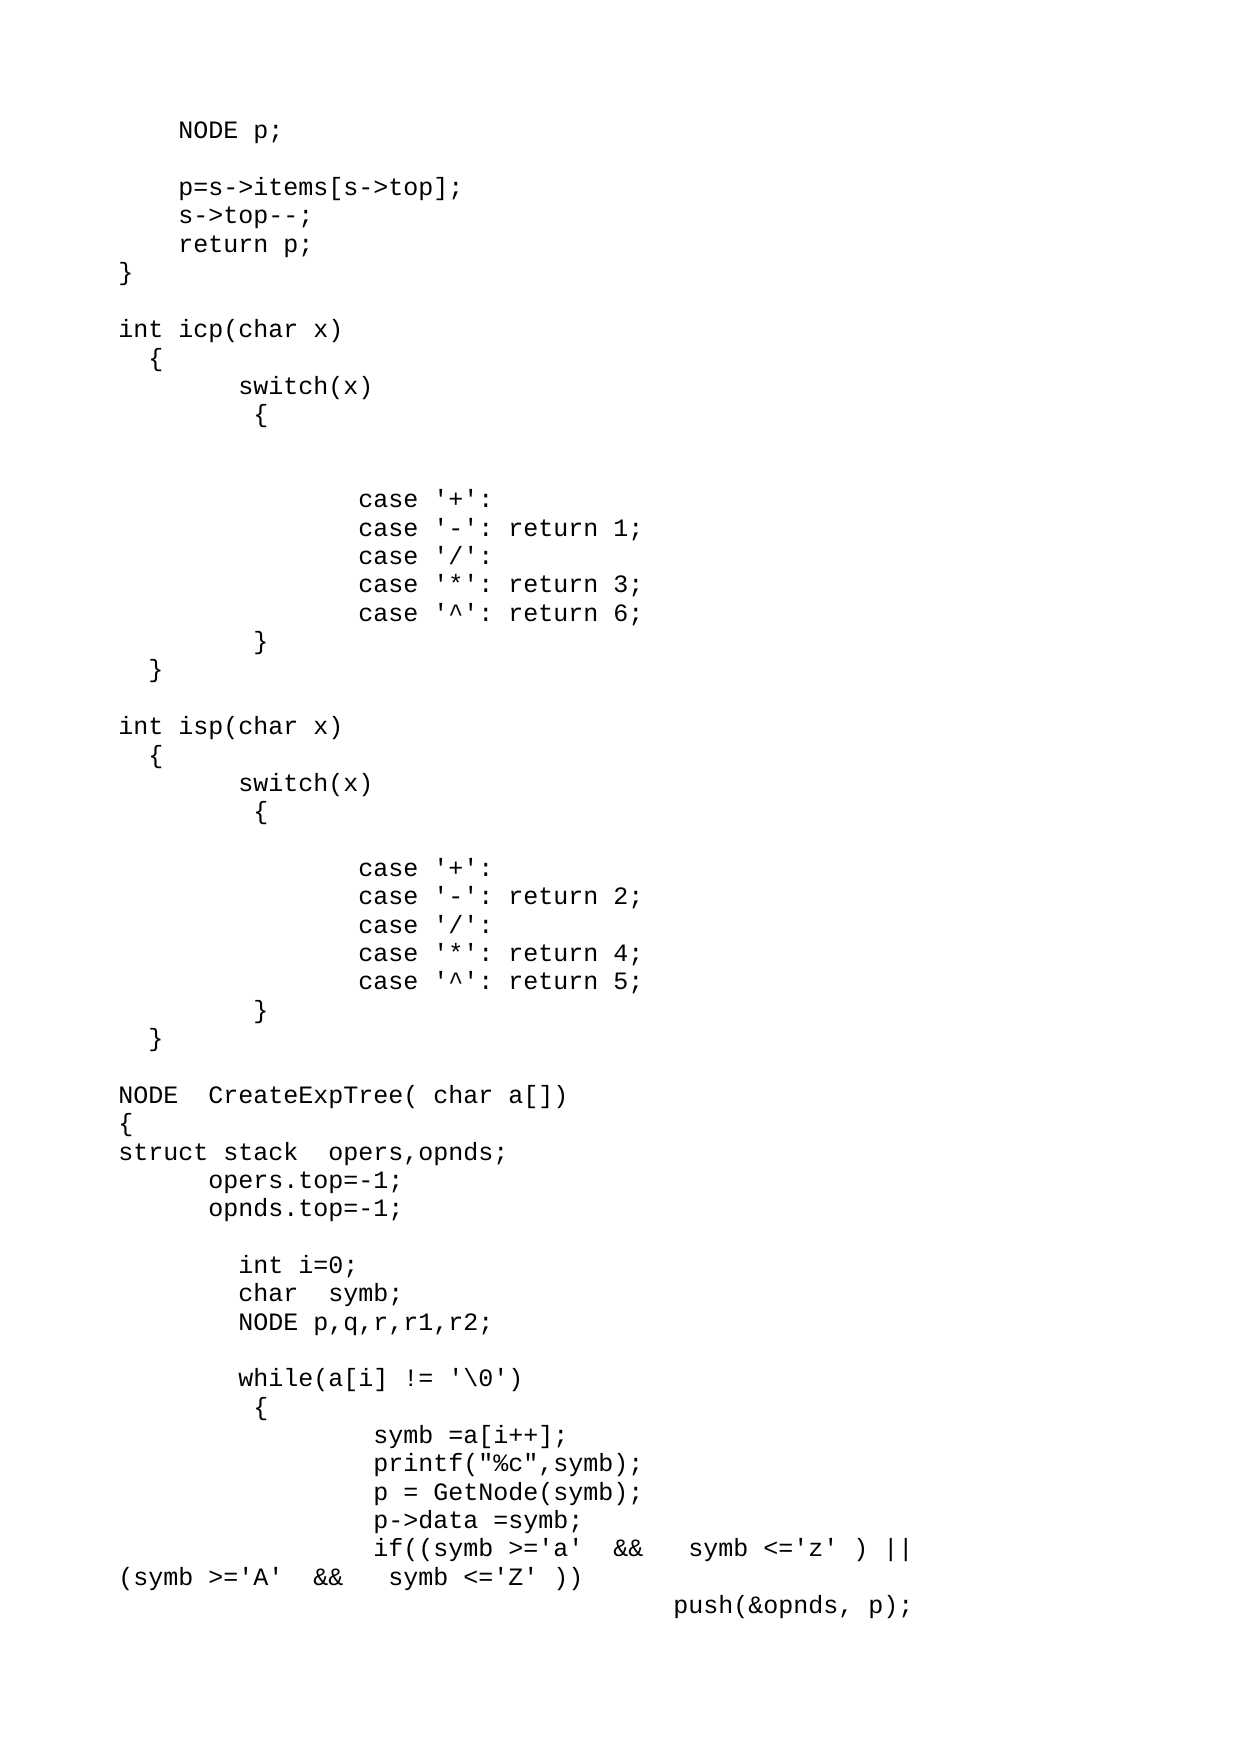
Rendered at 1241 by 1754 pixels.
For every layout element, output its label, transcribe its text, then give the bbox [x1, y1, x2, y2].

text } [118, 997, 1122, 1026]
text return p; [118, 231, 1122, 260]
text switch(x) [118, 373, 1122, 402]
text NODE p; [118, 118, 1122, 146]
text { [118, 742, 1122, 771]
text case '*': return 3; [118, 572, 1122, 600]
text } [118, 657, 1122, 685]
text struct stack opers,opnds; [118, 1139, 1122, 1168]
text switch(x) [118, 771, 1122, 799]
text { [118, 345, 1122, 373]
text (symb >='A' && symb <='Z' )) [118, 1564, 1122, 1593]
text while(a[i] != '\0') [118, 1366, 1122, 1394]
text NODE CreateExpTree( char a[]) [118, 1083, 1122, 1111]
text } [118, 628, 1122, 657]
text opers.top=-1; [118, 1168, 1122, 1196]
text case '-': return 2; [118, 884, 1122, 912]
text NODE p,q,r,r1,r2; [118, 1309, 1122, 1338]
text case '^': return 6; [118, 600, 1122, 628]
text case '^': return 5; [118, 969, 1122, 997]
text p=s->items[s->top]; [118, 175, 1122, 203]
text case '/': [118, 543, 1122, 572]
text int i=0; [118, 1253, 1122, 1281]
text p->data =symb; [118, 1508, 1122, 1536]
text case '/': [118, 912, 1122, 941]
text char symb; [118, 1281, 1122, 1309]
text case '+': [118, 856, 1122, 884]
text int isp(char x) [118, 714, 1122, 742]
text case '-': return 1; [118, 515, 1122, 543]
text { [118, 1394, 1122, 1423]
text case '+': [118, 487, 1122, 515]
text push(&opnds, p); [118, 1593, 1122, 1621]
text symb =a[i++]; [118, 1423, 1122, 1451]
text { [118, 1111, 1122, 1139]
text s->top--; [118, 203, 1122, 231]
text } [118, 260, 1122, 288]
text if((symb >='a' && symb <='z' ) || [118, 1536, 1122, 1564]
text { [118, 402, 1122, 430]
text } [118, 1026, 1122, 1054]
text case '*': return 4; [118, 941, 1122, 969]
text { [118, 799, 1122, 827]
text p = GetNode(symb); [118, 1479, 1122, 1508]
text opnds.top=-1; [118, 1196, 1122, 1224]
text printf("%c",symb); [118, 1451, 1122, 1479]
text int icp(char x) [118, 317, 1122, 345]
